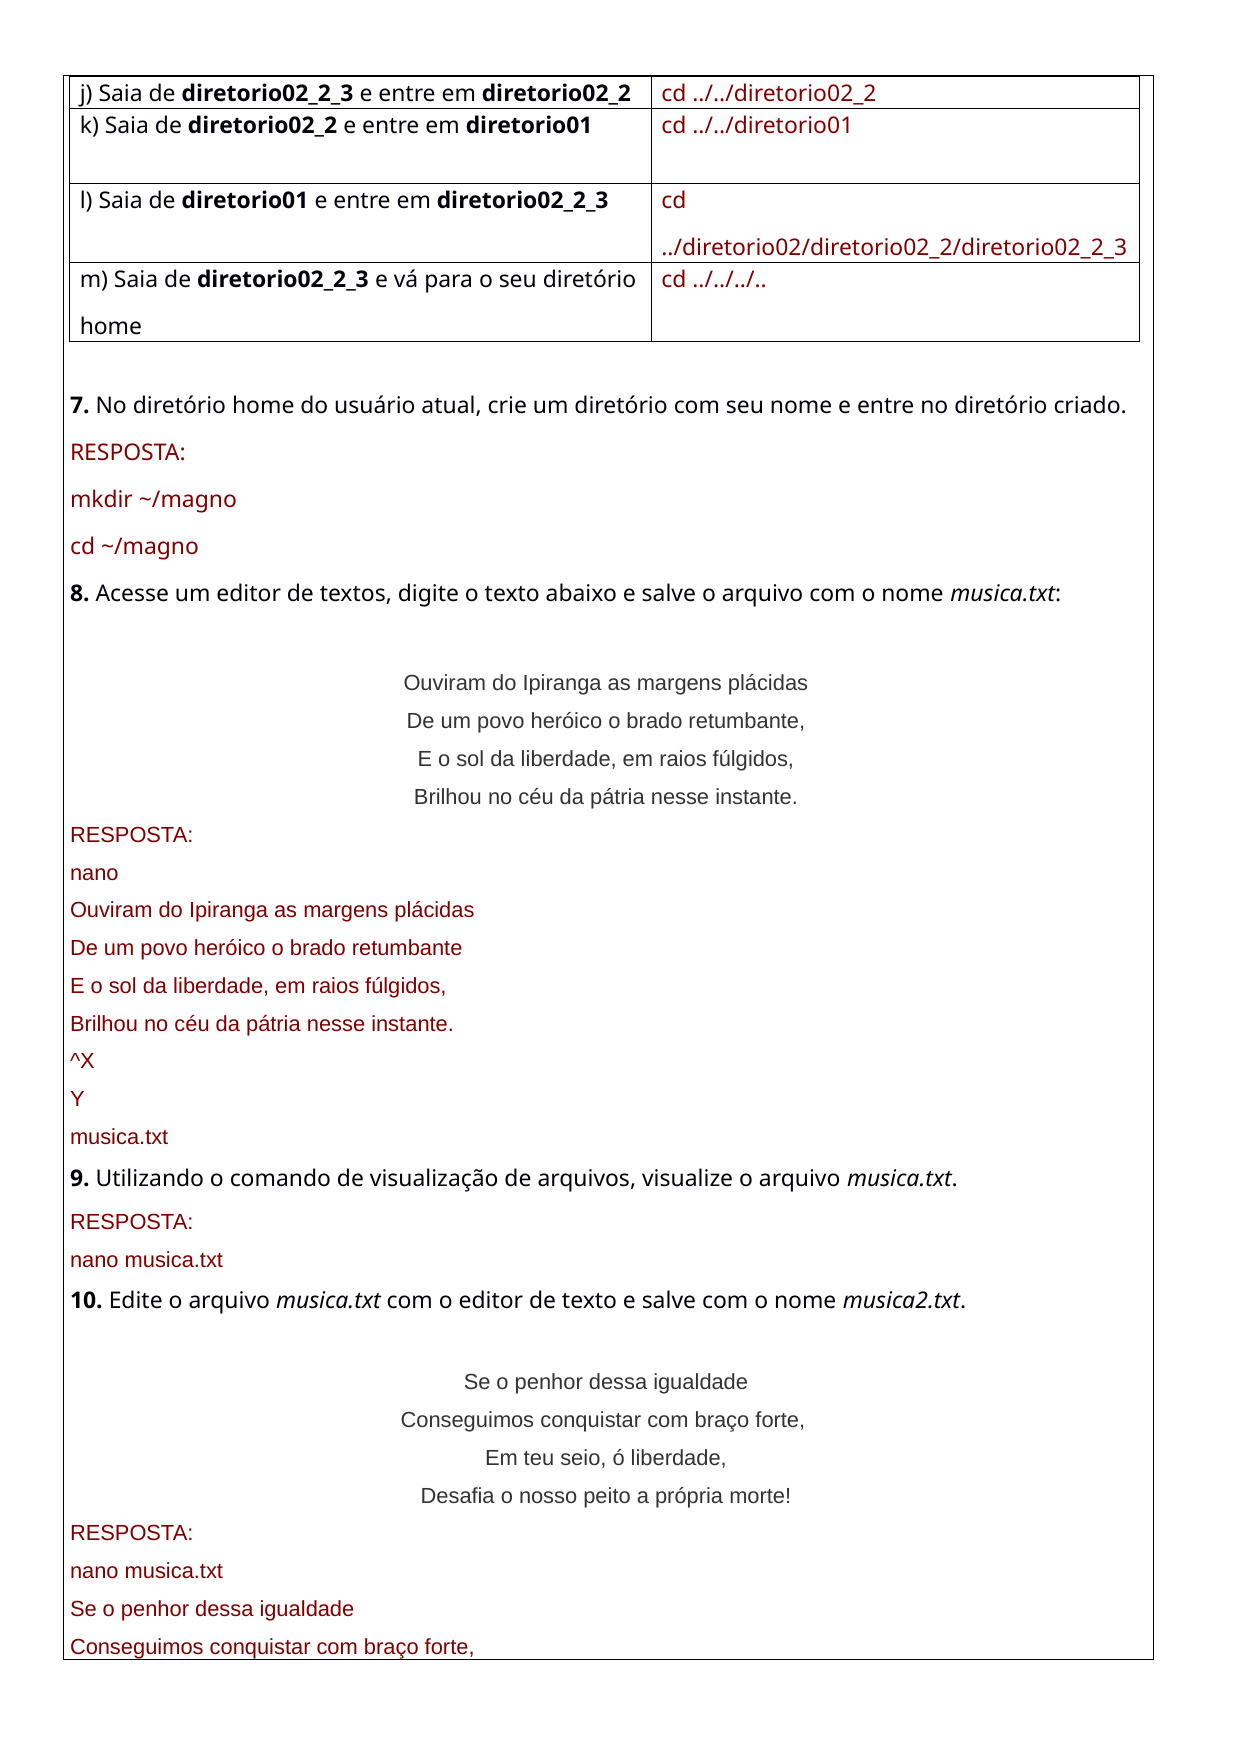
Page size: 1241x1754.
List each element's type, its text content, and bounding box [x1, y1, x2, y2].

table_cell m) Saia de diretorio02_2_3 e vá para o seu diretório home [70, 263, 651, 341]
table_cell cd ../../../.. [652, 263, 1139, 341]
table_cell 7. No diretório home do usuário atual, crie um diretório com seu nome e entre no diretório criado. RESPOSTA: mkdir ~/magno cd ~/magno 8. Acesse um editor de textos, digite o texto abaixo e salve o arquivo com o nome musica.txt: Ouviram do Ipiranga as margens plácidas De um povo heróico o brado retumbante, E o sol da liberdade, em raios fúlgidos, Brilhou no céu da pátria nesse instante. RESPOSTA: nano Ouviram do Ipiranga as margens plácidas De um povo heróico o brado retumbante E o sol da liberdade, em raios fúlgidos, Brilhou no céu da pátria nesse instante. ^X Y musica.txt 9. Utilizando o comando de visualização de arquivos, visualize o arquivo musica.txt. RESPOSTA: nano musica.txt 10. Edite o arquivo musica.txt com o editor de texto e salve com o nome musica2.txt. Se o penhor dessa igualdade Conseguimos conquistar com braço forte, Em teu seio, ó liberdade, Desafia o nosso peito a própria morte! RESPOSTA: nano musica.txt Se o penhor dessa igualdade Conseguimos conquistar com braço forte, [64, 76, 1153, 1659]
table_cell l) Saia de diretorio01 e entre em diretorio02_2_3 [70, 184, 651, 262]
table_cell cd ../../diretorio01 [652, 109, 1139, 183]
table_cell cd ../../diretorio02_2 [652, 77, 1139, 108]
table_cell cd ../diretorio02/diretorio02_2/diretorio02_2_3 [652, 184, 1139, 262]
table_cell k) Saia de diretorio02_2 e entre em diretorio01 [70, 109, 651, 183]
table_cell j) Saia de diretorio02_2_3 e entre em diretorio02_2 [70, 77, 651, 108]
